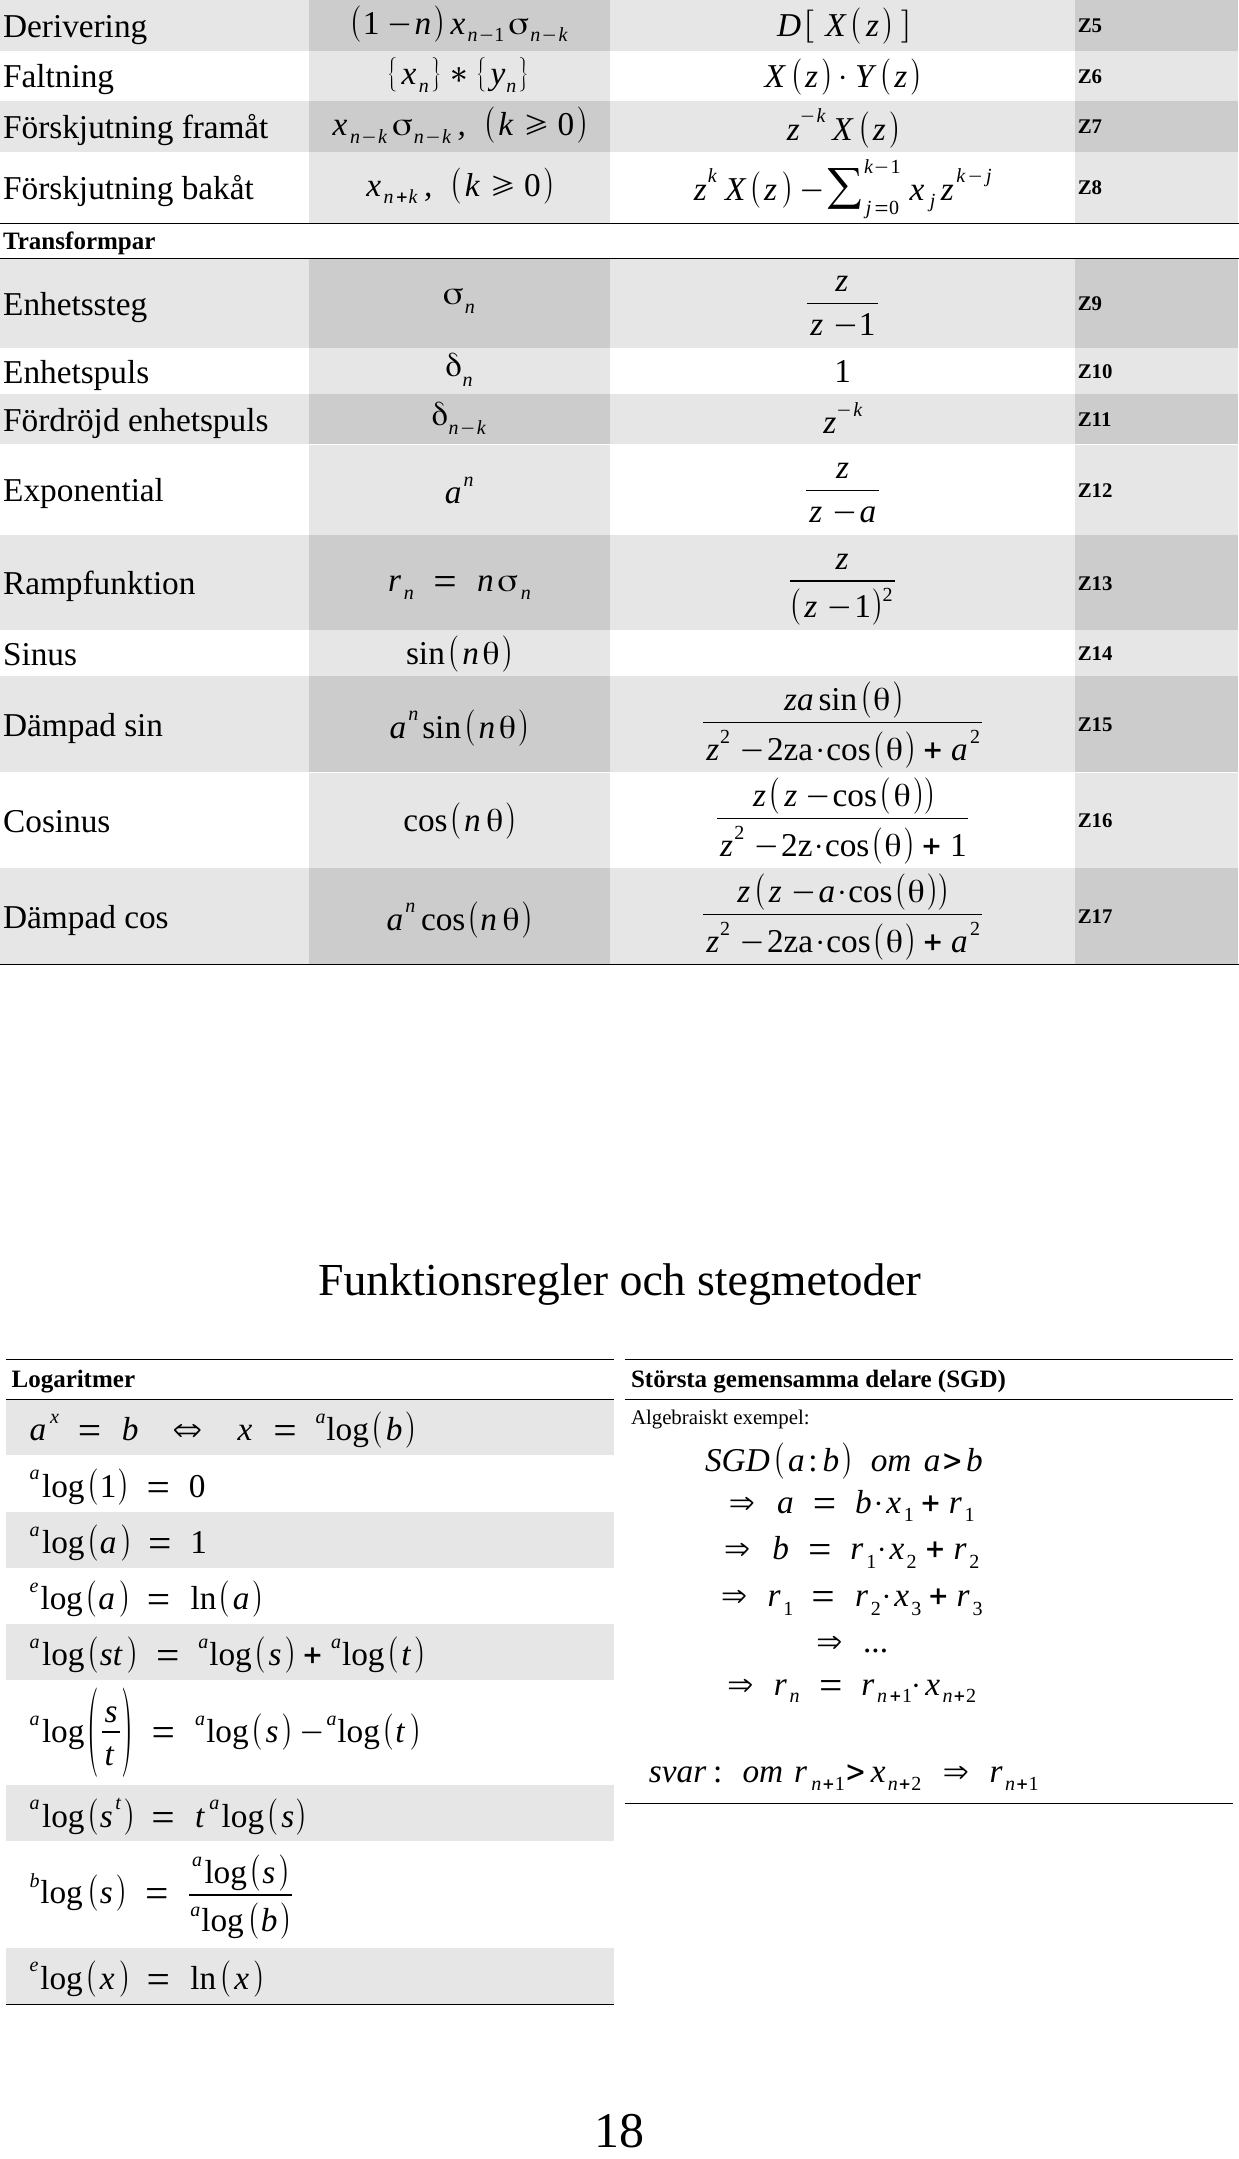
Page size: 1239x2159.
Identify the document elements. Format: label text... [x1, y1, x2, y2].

table_cell [6, 1841, 614, 1947]
table_cell Z11 [1075, 394, 1238, 444]
table_cell [610, 868, 1075, 964]
table_cell Cosinus [0, 773, 309, 868]
table_cell [309, 101, 610, 152]
table_cell [610, 348, 1075, 394]
table_cell [610, 630, 1075, 676]
table_cell [610, 535, 1075, 630]
table_cell [6, 1400, 614, 1455]
table_cell [309, 773, 610, 868]
table_cell [6, 1680, 614, 1785]
table_cell [6, 1624, 614, 1680]
table_header [0, 1353, 619, 2009]
table_cell Z5 [1075, 0, 1238, 51]
table_cell [309, 868, 610, 964]
table_cell Dämpad sin [0, 676, 309, 772]
table_cell Enhetssteg [0, 259, 309, 348]
table_cell [309, 224, 610, 257]
text Funktionsregler och stegmetoder [0, 1252, 1239, 1305]
table_cell [610, 676, 1075, 772]
table_cell [309, 445, 610, 535]
table_cell Z9 [1075, 259, 1238, 348]
table_cell Z16 [1075, 773, 1238, 868]
table_cell Förskjutning framåt [0, 101, 309, 152]
table_cell [6, 1948, 614, 2004]
table_cell Förskjutning bakåt [0, 152, 309, 223]
table_cell Z6 [1075, 51, 1238, 101]
table_cell [610, 101, 1075, 152]
table_header Logaritmer [6, 1360, 614, 1399]
table_cell [1075, 224, 1238, 257]
table_cell [309, 676, 610, 772]
table_cell Z17 [1075, 868, 1238, 964]
table_cell Sinus [0, 630, 309, 676]
table_cell [610, 152, 1075, 223]
table_cell Z14 [1075, 630, 1238, 676]
table_cell Transformpar [0, 224, 309, 257]
table_cell Z15 [1075, 676, 1238, 772]
table_cell [309, 348, 610, 394]
table_cell [6, 1568, 614, 1624]
table_cell [309, 152, 610, 223]
table_cell Dämpad cos [0, 868, 309, 964]
table_header [619, 1353, 1239, 2009]
table_cell [610, 259, 1075, 348]
table_cell Z7 [1075, 101, 1238, 152]
table_cell [610, 51, 1075, 101]
table_cell [610, 445, 1075, 535]
table_cell [309, 535, 610, 630]
table_cell [309, 51, 610, 101]
table_cell [309, 394, 610, 444]
table_cell Rampfunktion [0, 535, 309, 630]
table_cell Z10 [1075, 348, 1238, 394]
table_cell [610, 224, 1075, 257]
table_cell Fördröjd enhetspuls [0, 394, 309, 444]
table_cell Z12 [1075, 445, 1238, 535]
table_cell [6, 1785, 614, 1841]
table_cell [610, 773, 1075, 868]
table_header Största gemensamma delare (SGD) [625, 1360, 1233, 1399]
table_cell Derivering [0, 0, 309, 51]
table_cell Enhetspuls [0, 348, 309, 394]
table_cell [610, 394, 1075, 444]
table_cell [6, 1512, 614, 1568]
table_cell [6, 1455, 614, 1512]
table_cell [610, 0, 1075, 51]
table_cell [309, 259, 610, 348]
table_cell [625, 1435, 1233, 1802]
table_cell Z13 [1075, 535, 1238, 630]
table_cell [309, 630, 610, 676]
table_cell Faltning [0, 51, 309, 101]
table_cell Algebraiskt exempel: [625, 1400, 1233, 1434]
table_cell [309, 0, 610, 51]
table_cell Exponential [0, 445, 309, 535]
table_cell Z8 [1075, 152, 1238, 223]
